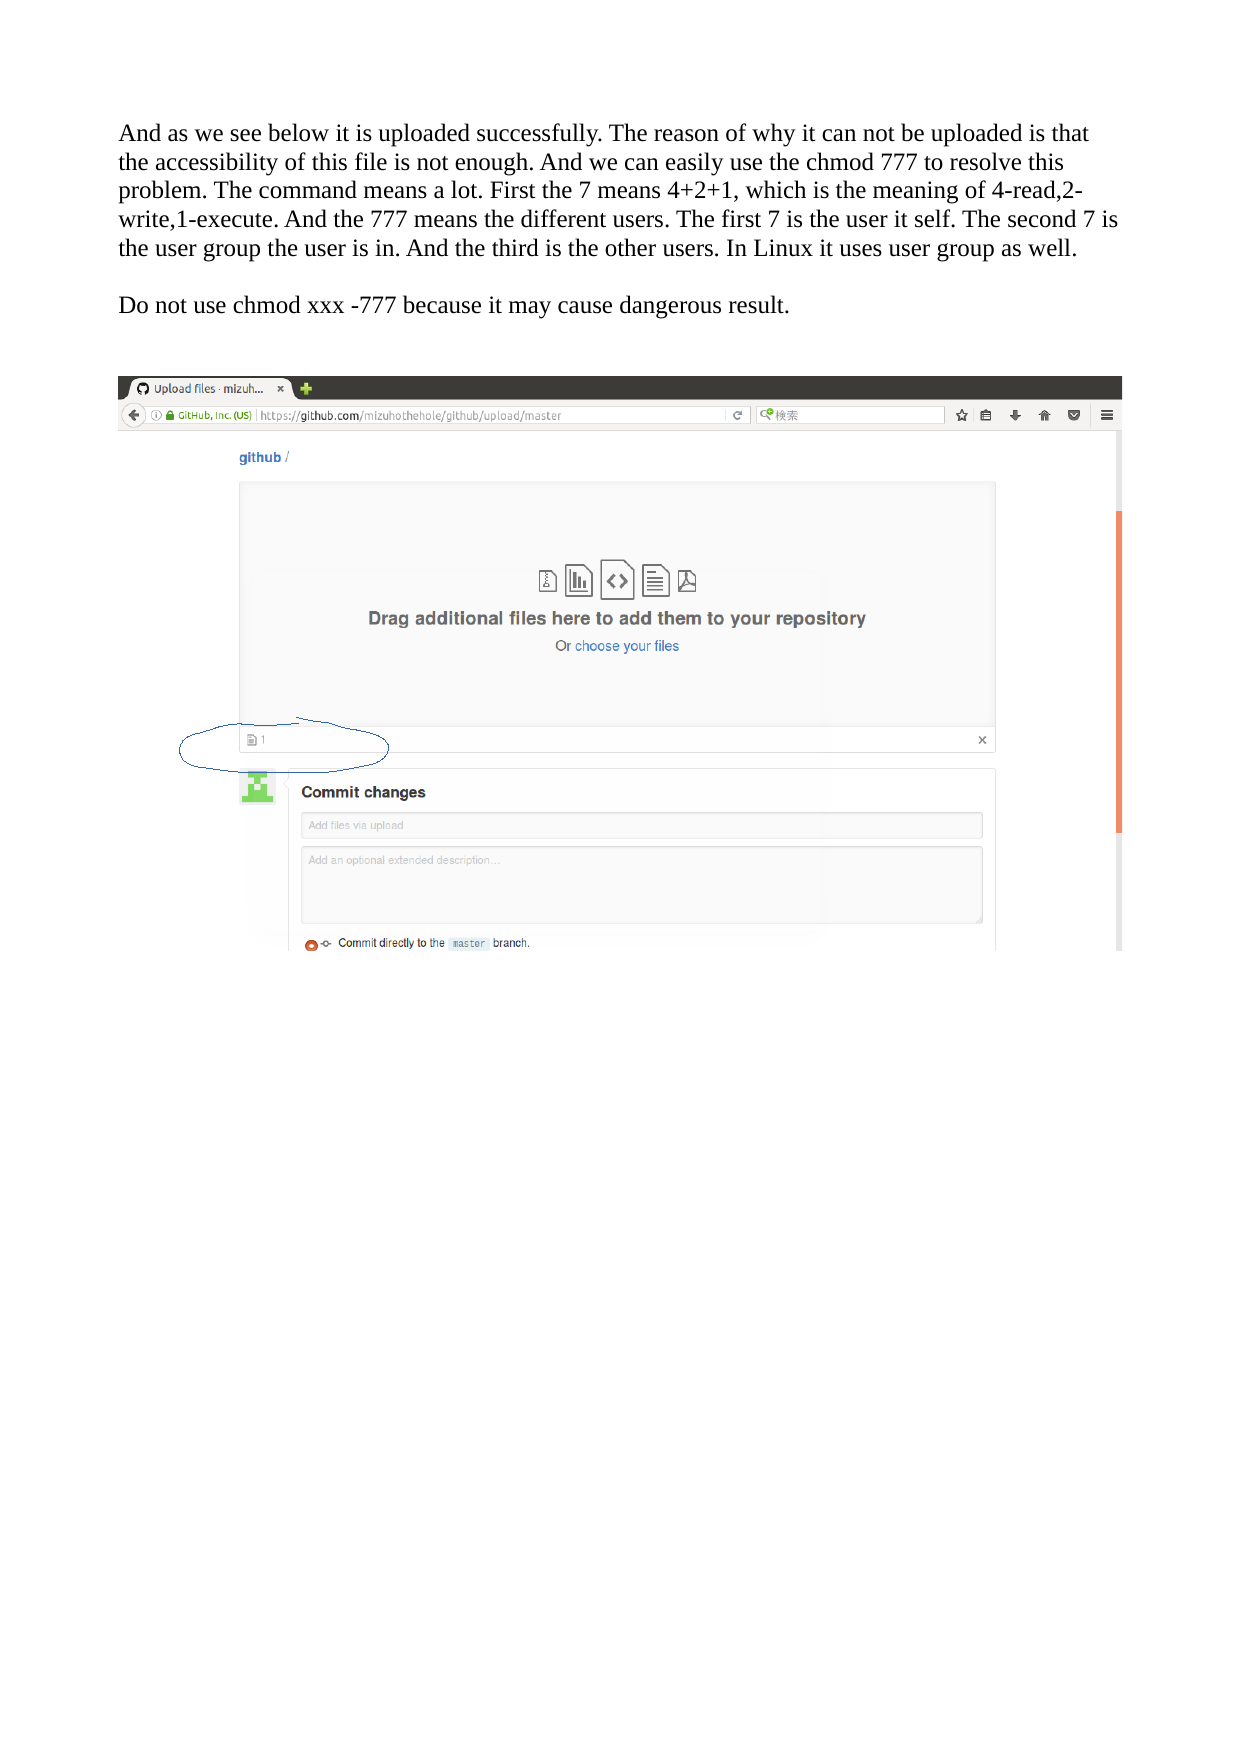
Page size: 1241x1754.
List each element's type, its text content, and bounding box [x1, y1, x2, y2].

text Do not use chmod xxx -777 because it may cause dangerous result. [118, 291, 1122, 319]
text And as we see below it is uploaded successfully. The reason of why it can not be uploaded is that the accessibility of this file is not enough. And we can easily use the chmod 777 to resolve this problem. The command means a lot. First the 7 means 4+2+1, which is the meaning of 4-read,2-write,1-execute. And the 777 means the different users. The first 7 is the user it self. The second 7 is the user group the user is in. And the third is the other users. In Linux it uses user group as well. [118, 118, 1122, 262]
picture [118, 376, 1123, 951]
